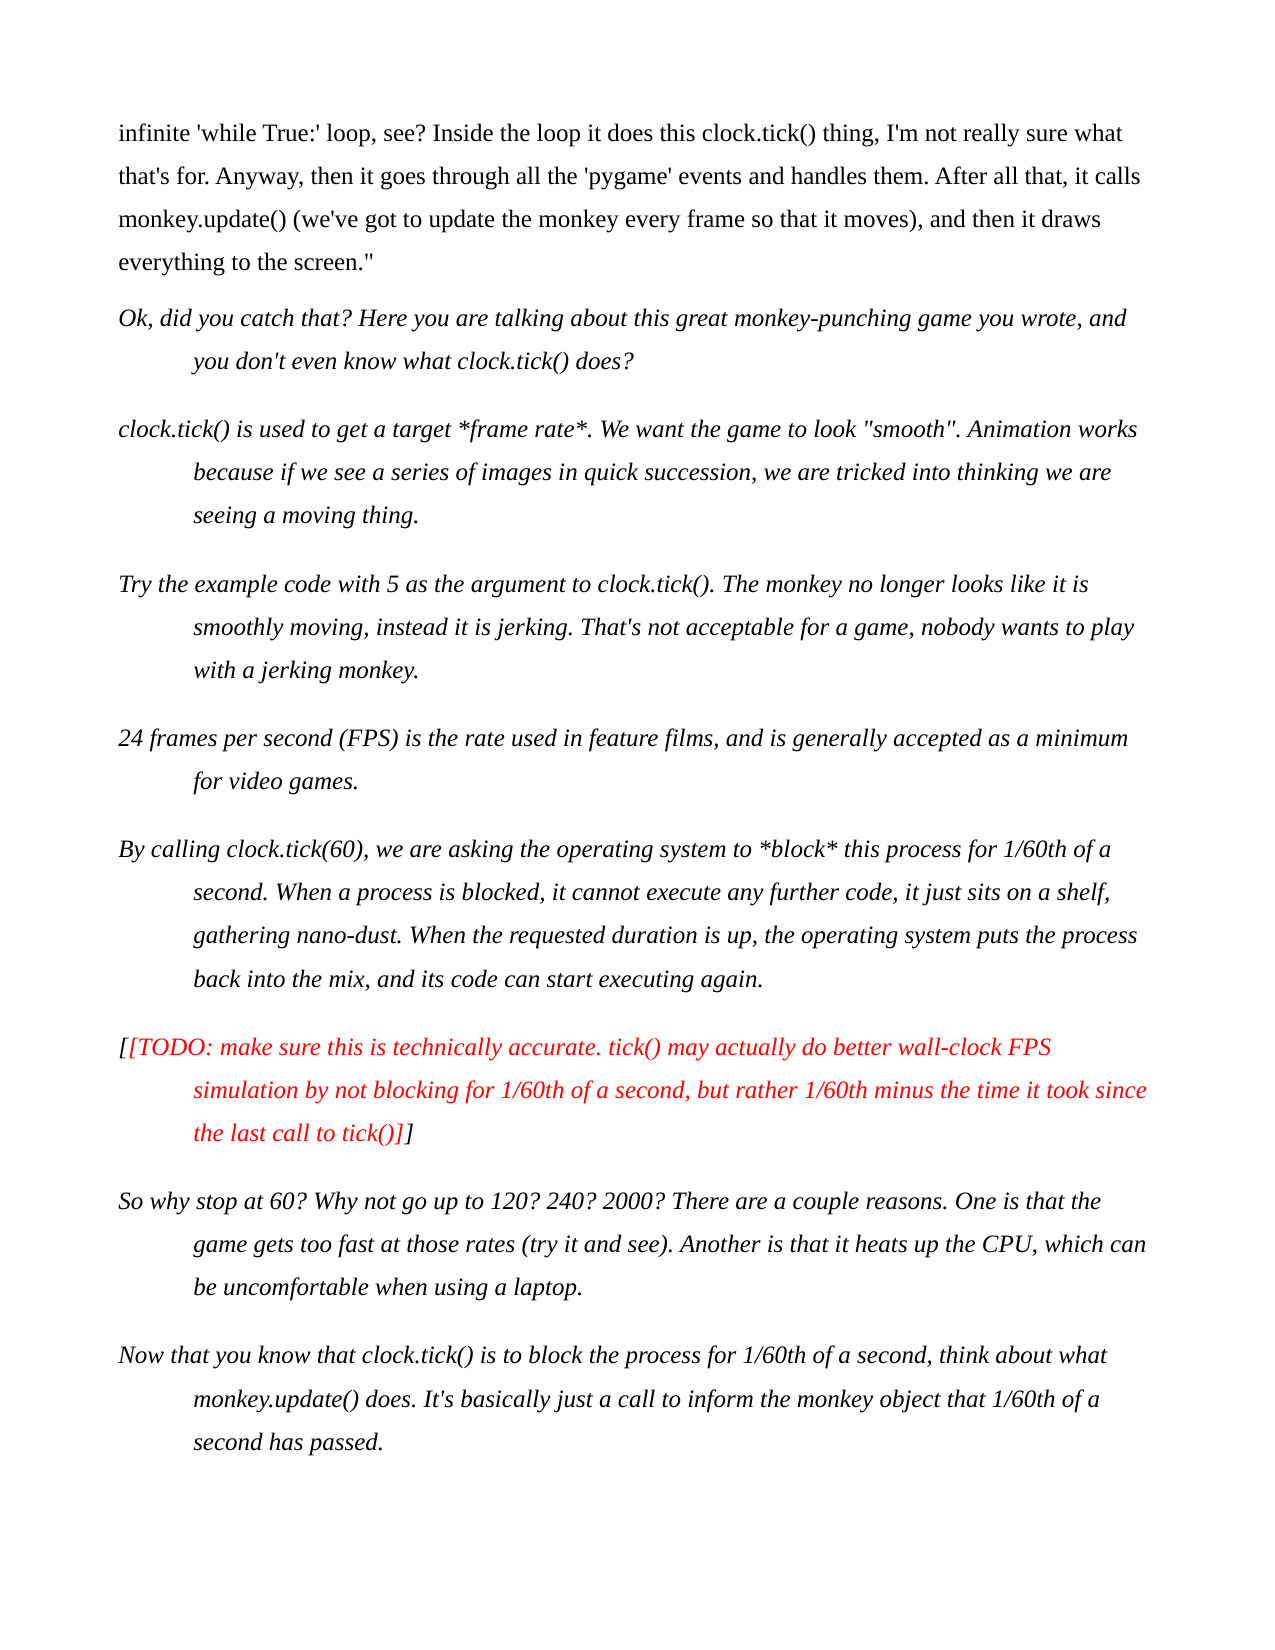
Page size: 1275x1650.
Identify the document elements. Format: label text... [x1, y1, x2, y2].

text Now that you know that clock.tick() is to block the process for 1/60th of a second, think about what monkey.update() does. It's basically just a call to inform the monkey object that 1/60th of a second has passed. [118, 1341, 1157, 1456]
text clock.tick() is used to get a target *frame rate*. We want the game to look "smooth". Animation works because if we see a series of images in quick succession, we are tricked into thinking we are seeing a moving thing. [118, 414, 1157, 529]
text 24 frames per second (FPS) is the rate used in feature films, and is generally accepted as a minimum for video games. [118, 723, 1157, 795]
text [[TODO: make sure this is technically accurate. tick() may actually do better wall-clock FPS simulation by not blocking for 1/60th of a second, but rather 1/60th minus the time it took since the last call to tick()]] [118, 1032, 1157, 1147]
text By calling clock.tick(60), we are asking the operating system to *block* this process for 1/60th of a second. When a process is blocked, it cannot execute any further code, it just sits on a shelf, gathering nano-dust. When the requested duration is up, the operating system puts the process back into the mix, and its code can start executing again. [118, 834, 1157, 992]
text Ok, did you catch that? Here you are talking about this great monkey-punching game you wrote, and you don't even know what clock.tick() does? [118, 303, 1157, 375]
text infinite 'while True:' loop, see? Inside the loop it does this clock.tick() thing, I'm not really sure what that's for. Anyway, then it goes through all the 'pygame' events and handles them. After all that, it calls monkey.update() (we've got to update the monkey every frame so that it moves), and then it draws everything to the screen." [118, 118, 1157, 276]
text Try the example code with 5 as the argument to clock.tick(). The monkey no longer looks like it is smoothly moving, instead it is jerking. That's not acceptable for a game, nobody wants to play with a jerking monkey. [118, 569, 1157, 684]
text So why stop at 60? Why not go up to 120? 240? 2000? There are a couple reasons. One is that the game gets too fast at those rates (try it and see). Another is that it heats up the CPU, which can be uncomfortable when using a laptop. [118, 1186, 1157, 1301]
